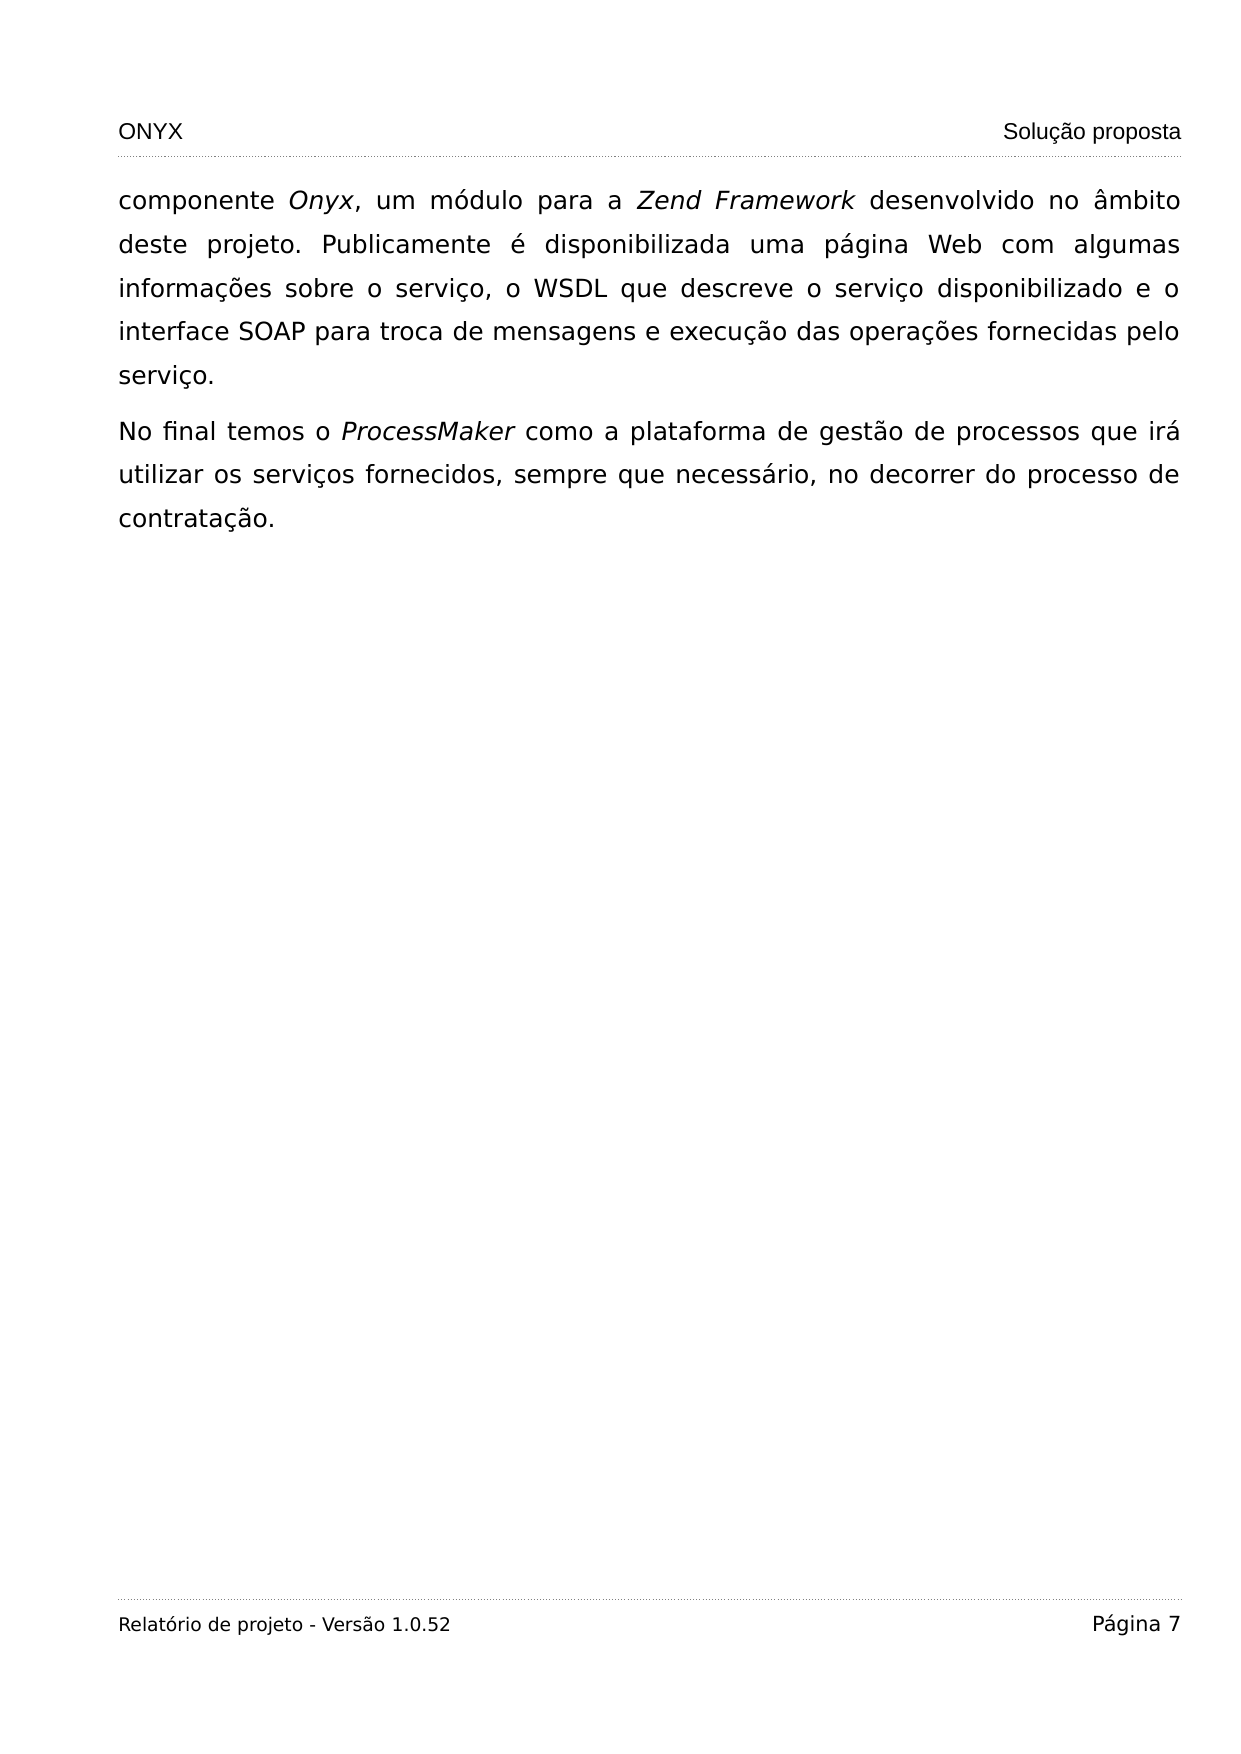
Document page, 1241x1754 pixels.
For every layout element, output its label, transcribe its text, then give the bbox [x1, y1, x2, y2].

text No final temos o ProcessMaker como a plataforma de gestão de processos que irá utilizar os serviços fornecidos, sempre que necessário, no decorrer do processo de contratação. [118, 417, 1181, 533]
text componente Onyx, um módulo para a Zend Framework desenvolvido no âmbito deste projeto. Publicamente é disponibilizada uma página Web com algumas informações sobre o serviço, o WSDL que descreve o serviço disponibilizado e o interface SOAP para troca de mensagens e execução das operações fornecidas pelo serviço. [118, 186, 1181, 390]
